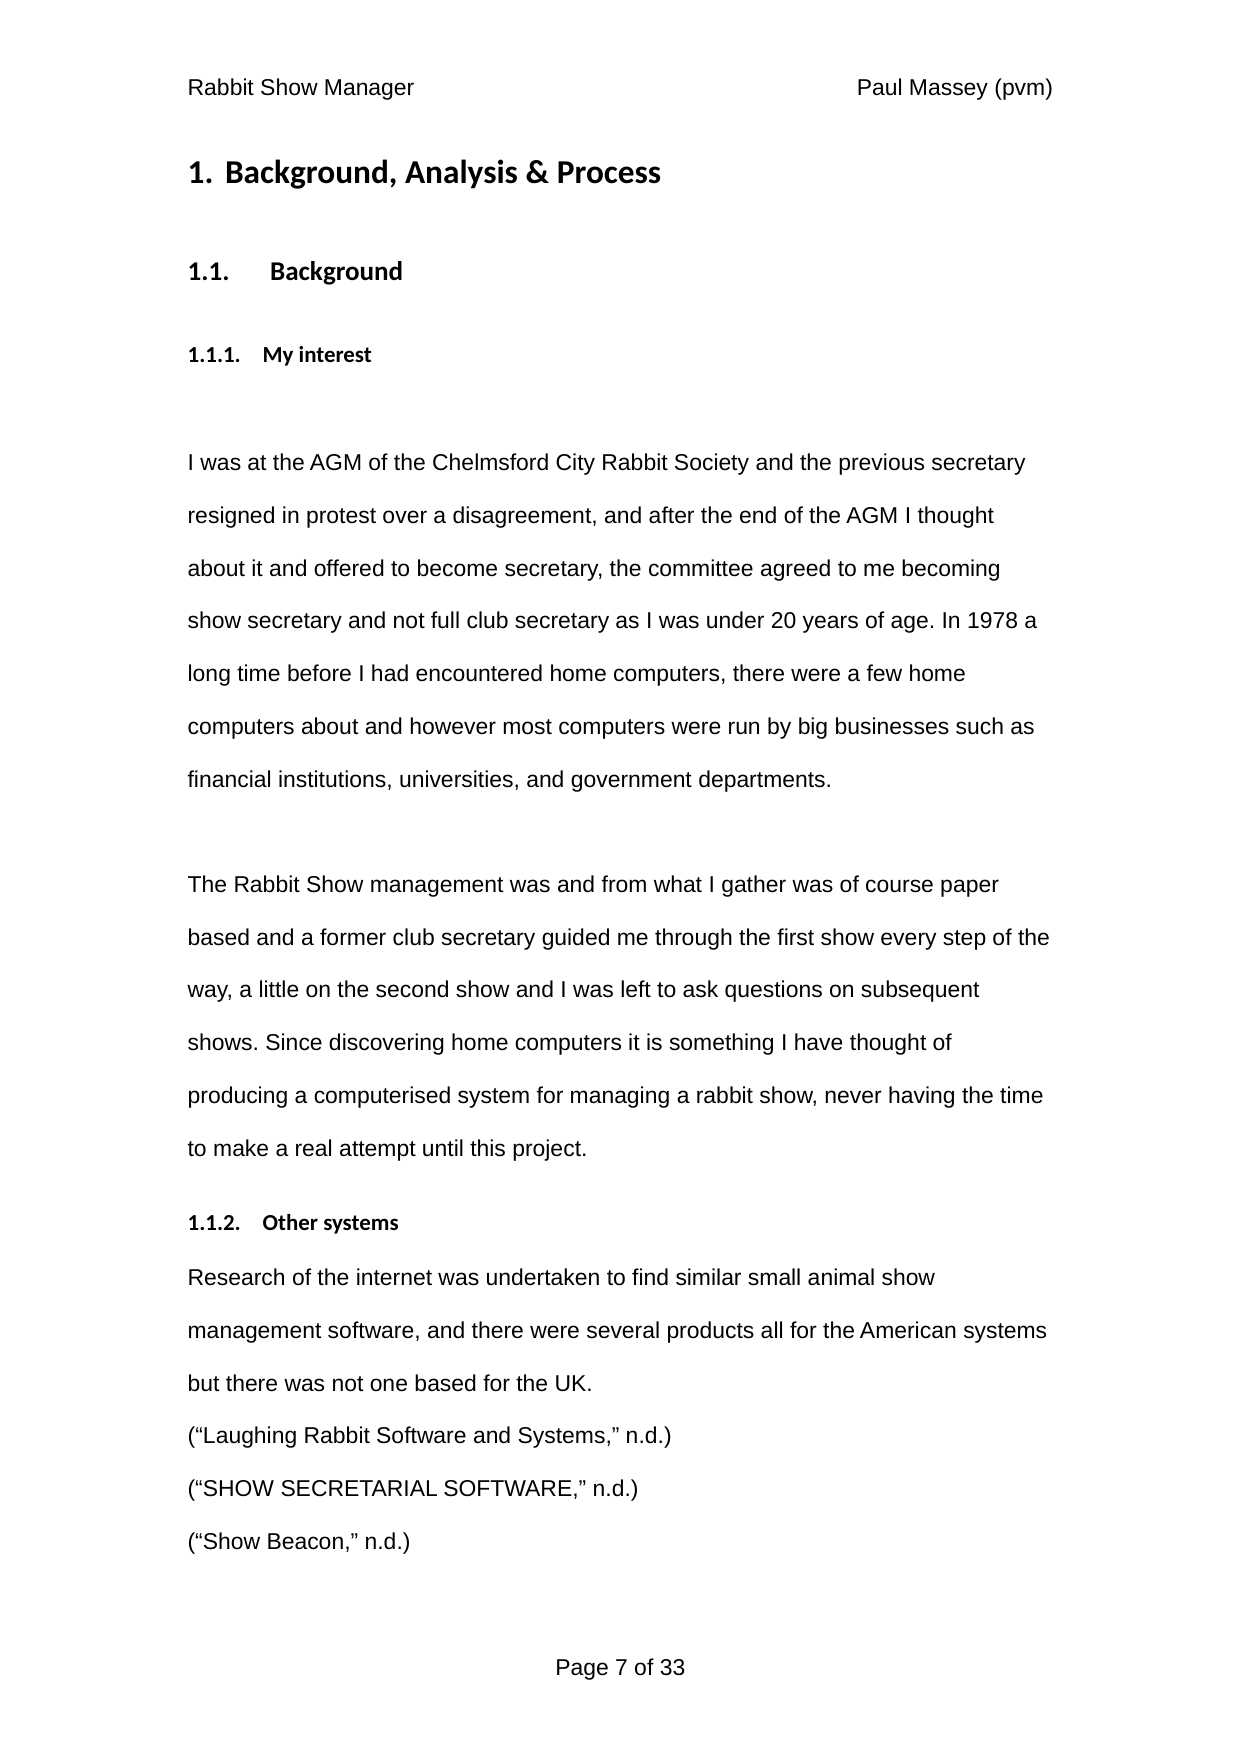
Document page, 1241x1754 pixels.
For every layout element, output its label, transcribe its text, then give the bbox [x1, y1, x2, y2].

text I was at the AGM of the Chelmsford City Rabbit Society and the previous secretary resigned in protest over a disagreement, and after the end of the AGM I thought about it and offered to become secretary, the committee agreed to me becoming show secretary and not full club secretary as I was under 20 years of age. In 1978 a long time before I had encountered home computers, there were a few home computers about and however most computers were run by big businesses such as financial institutions, universities, and government departments. [187, 397, 1053, 792]
subtitle My interest [187, 341, 1053, 369]
subtitle Background [187, 254, 1053, 287]
text The Rabbit Show management was and from what I gather was of course paper based and a former club secretary guided me through the first show every step of the way, a little on the second show and I was left to ask questions on subsequent shows. Since discovering home computers it is something I have thought of producing a computerised system for managing a rabbit show, never having the time to make a real attempt until this project. [187, 871, 1053, 1161]
text (“Laughing Rabbit Software and Systems,” n.d.) [187, 1422, 1053, 1449]
text (“Show Beacon,” n.d.) [187, 1528, 1053, 1554]
text (“SHOW SECRETARIAL SOFTWARE,” n.d.) [187, 1475, 1053, 1501]
subtitle Other systems [187, 1208, 1053, 1236]
text Research of the internet was undertaken to find similar small animal show management software, and there were several products all for the American systems but there was not one based for the UK. [187, 1264, 1053, 1396]
subtitle Background, Analysis & Process [187, 151, 1053, 192]
